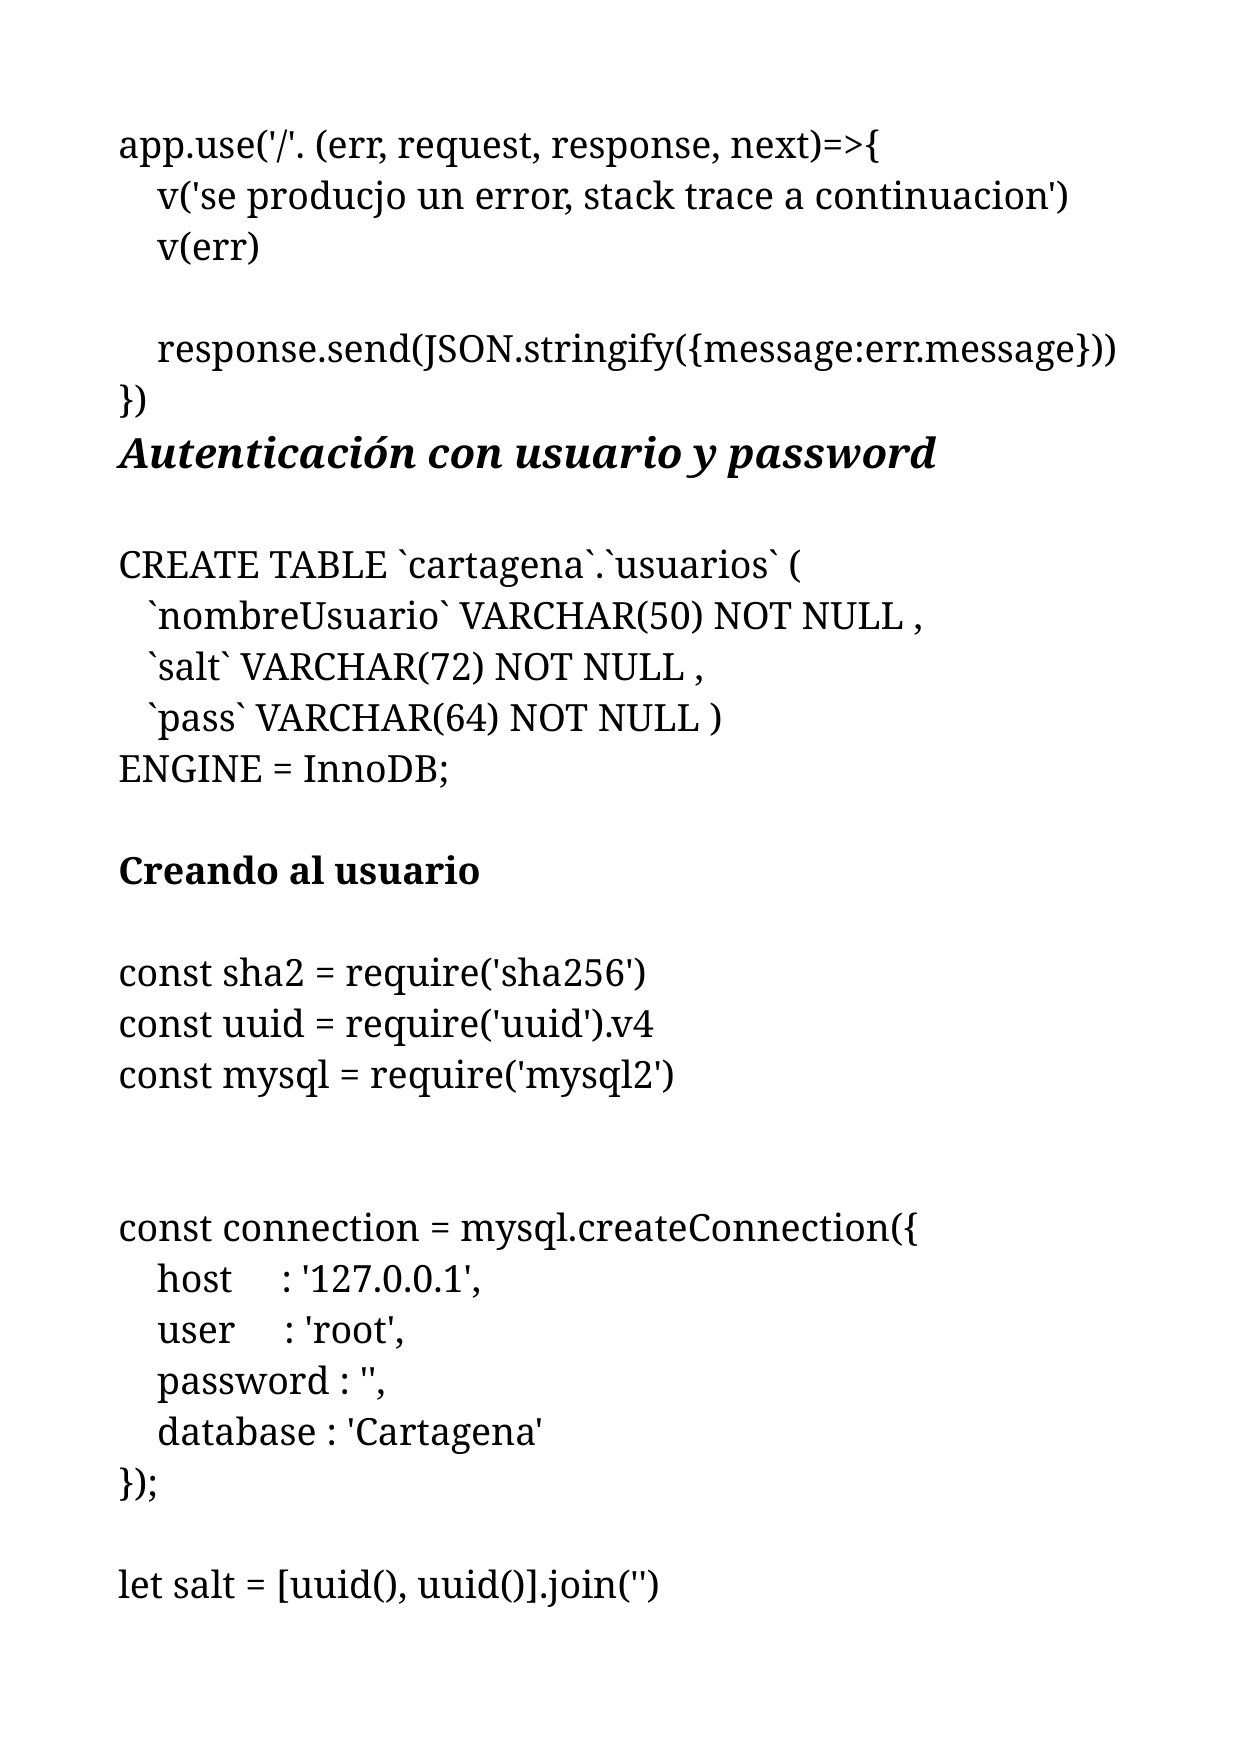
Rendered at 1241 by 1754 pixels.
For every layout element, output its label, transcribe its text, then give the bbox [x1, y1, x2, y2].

text app.use('/'. (err, request, response, next)=>{ v('se producjo un error, stack trace a continuacion') v(err) response.send(JSON.stringify({message:err.message})) }) [118, 118, 1122, 424]
text host : '127.0.0.1', [118, 1252, 1122, 1303]
text database : 'Cartagena' [118, 1406, 1122, 1457]
text const mysql = require('mysql2') [118, 1048, 1122, 1099]
text let salt = [uuid(), uuid()].join('') [118, 1559, 1122, 1610]
text user : 'root', [118, 1303, 1122, 1354]
text Autenticación con usuario y password [118, 424, 1122, 481]
text password : '', [118, 1354, 1122, 1406]
text const sha2 = require('sha256') [118, 946, 1122, 997]
text }); [118, 1457, 1122, 1508]
text CREATE TABLE `cartagena`.`usuarios` ( `nombreUsuario` VARCHAR(50) NOT NULL , `salt` VARCHAR(72) NOT NULL , `pass` VARCHAR(64) NOT NULL ) ENGINE = InnoDB; Creando al usuario [118, 538, 1122, 895]
text const connection = mysql.createConnection({ [118, 1201, 1122, 1252]
text const uuid = require('uuid').v4 [118, 997, 1122, 1048]
